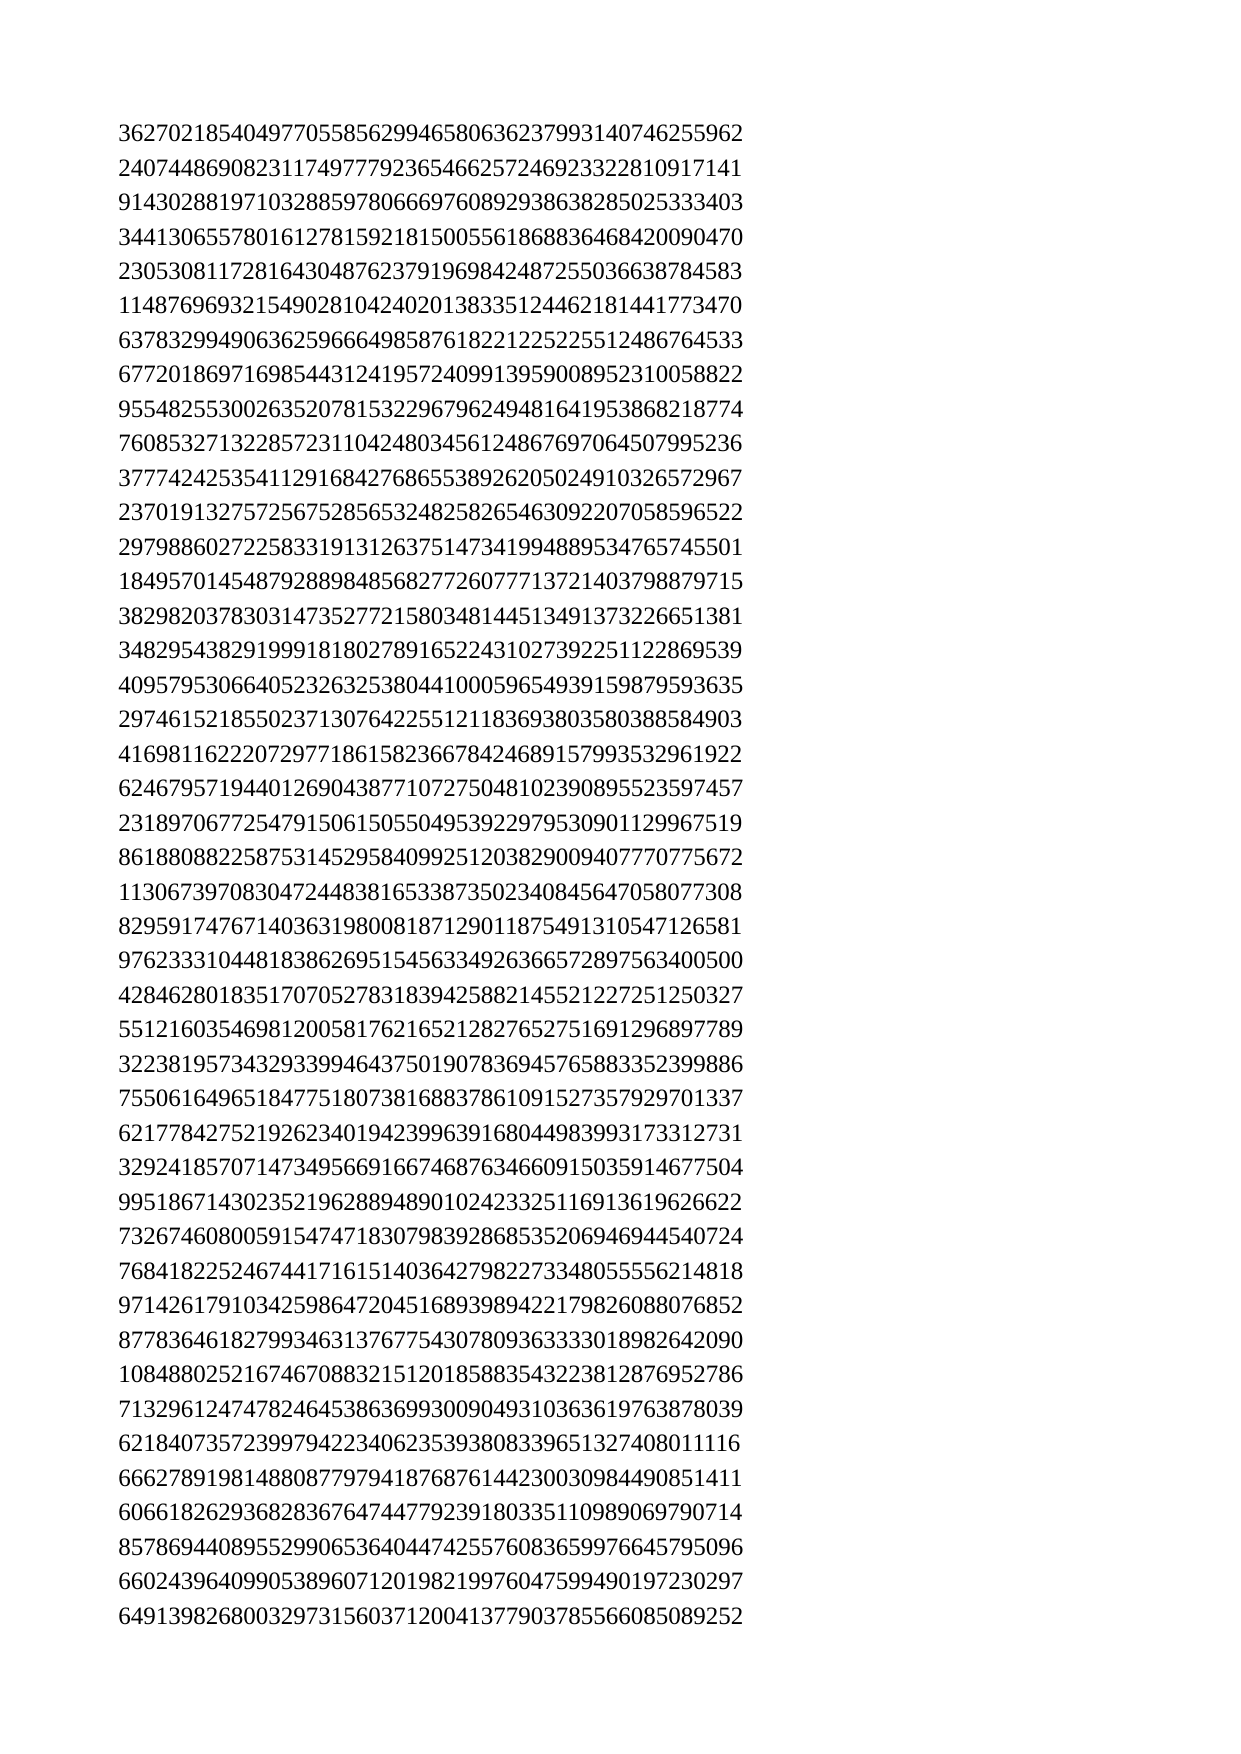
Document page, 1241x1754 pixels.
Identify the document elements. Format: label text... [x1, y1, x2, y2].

text 36270218540497705585629946580636237993140746255962 24074486908231174977792365466257246923322810917141 91430288197103288597806669760892938638285025333403 34413065578016127815921815005561868836468420090470 23053081172816430487623791969842487255036638784583 11487696932154902810424020138335124462181441773470 63783299490636259666498587618221225225512486764533 67720186971698544312419572409913959008952310058822 95548255300263520781532296796249481641953868218774 76085327132285723110424803456124867697064507995236 37774242535411291684276865538926205024910326572967 23701913275725675285653248258265463092207058596522 29798860272258331913126375147341994889534765745501 18495701454879288984856827726077713721403798879715 38298203783031473527721580348144513491373226651381 34829543829199918180278916522431027392251122869539 40957953066405232632538044100059654939159879593635 29746152185502371307642255121183693803580388584903 41698116222072977186158236678424689157993532961922 62467957194401269043877107275048102390895523597457 23189706772547915061505504953922979530901129967519 86188088225875314529584099251203829009407770775672 11306739708304724483816533873502340845647058077308 82959174767140363198008187129011875491310547126581 97623331044818386269515456334926366572897563400500 42846280183517070527831839425882145521227251250327 55121603546981200581762165212827652751691296897789 32238195734329339946437501907836945765883352399886 75506164965184775180738168837861091527357929701337 62177842752192623401942399639168044983993173312731 32924185707147349566916674687634660915035914677504 99518671430235219628894890102423325116913619626622 73267460800591547471830798392868535206946944540724 76841822524674417161514036427982273348055556214818 97142617910342598647204516893989422179826088076852 87783646182799346313767754307809363333018982642090 10848802521674670883215120185883543223812876952786 71329612474782464538636993009049310363619763878039 62184073572399794223406235393808339651327408011116 66627891981488087797941876876144230030984490851411 60661826293682836764744779239180335110989069790714 85786944089552990653640447425576083659976645795096 66024396409905389607120198219976047599490197230297 64913982680032973156037120041377903785566085089252 [118, 118, 1122, 1629]
